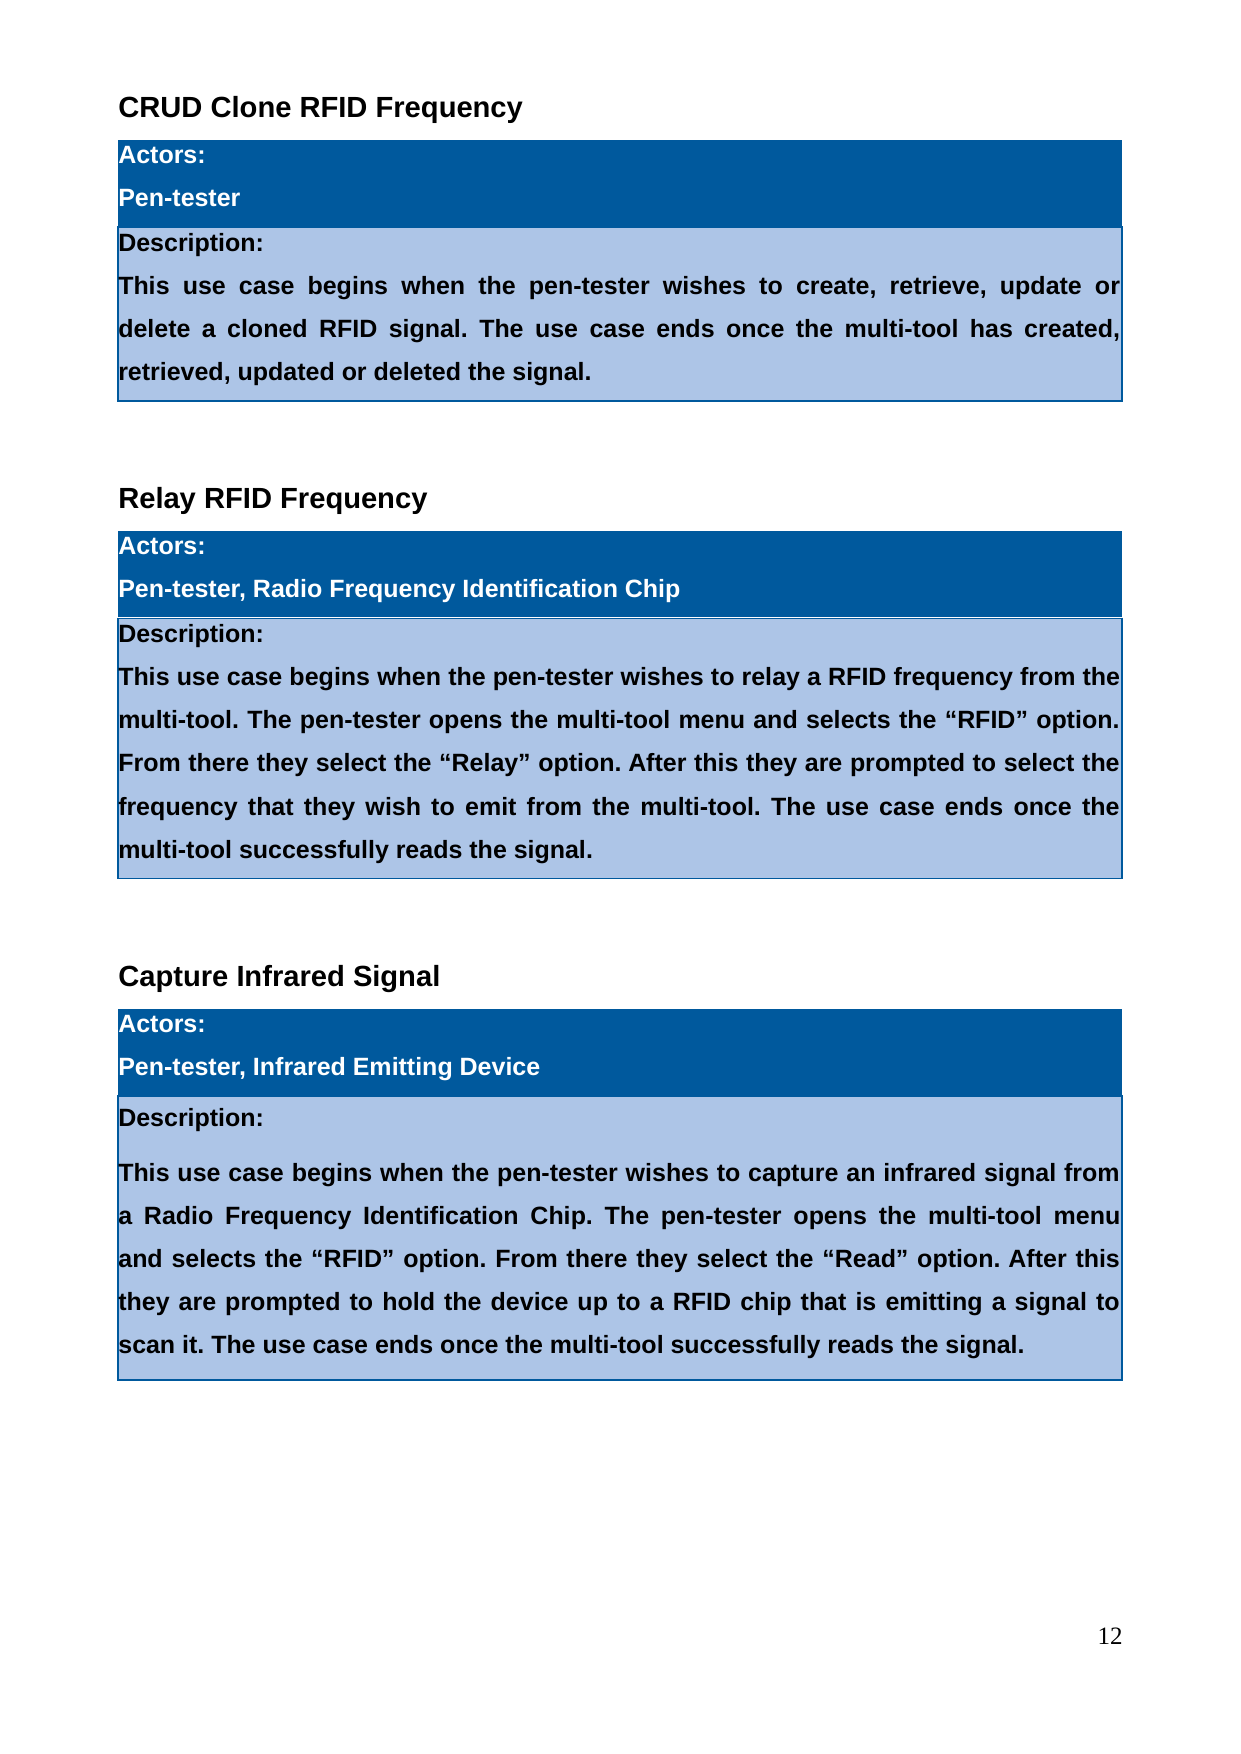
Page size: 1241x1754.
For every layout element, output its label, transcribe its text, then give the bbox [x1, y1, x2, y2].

subtitle Relay RFID Frequency [118, 481, 1122, 514]
table_header Actors: Pen-tester, Infrared Emitting Device [118, 1009, 1122, 1095]
subtitle CRUD Clone RFID Frequency [118, 89, 1122, 123]
table_cell Description: This use case begins when the pen-tester wishes to relay a RFID frequency from the multi-tool. The pen-tester opens the multi-tool menu and selects the “RFID” option. From there they select the “Relay” option. After this they are prompted to select the frequency that they wish to emit from the multi-tool. The use case ends once the multi-tool successfully reads the signal. [119, 619, 1121, 878]
table_header Actors: Pen-tester [118, 140, 1122, 226]
table_cell Description: This use case begins when the pen-tester wishes to create, retrieve, update or delete a cloned RFID signal. The use case ends once the multi-tool has created, retrieved, updated or deleted the signal. [119, 228, 1121, 400]
table_cell Description: This use case begins when the pen-tester wishes to capture an infrared signal from a Radio Frequency Identification Chip. The pen-tester opens the multi-tool menu and selects the “RFID” option. From there they select the “Read” option. After this they are prompted to hold the device up to a RFID chip that is emitting a signal to scan it. The use case ends once the multi-tool successfully reads the signal. [119, 1097, 1121, 1379]
table_header Actors: Pen-tester, Radio Frequency Identification Chip [118, 531, 1122, 617]
subtitle Capture Infrared Signal [118, 959, 1122, 992]
